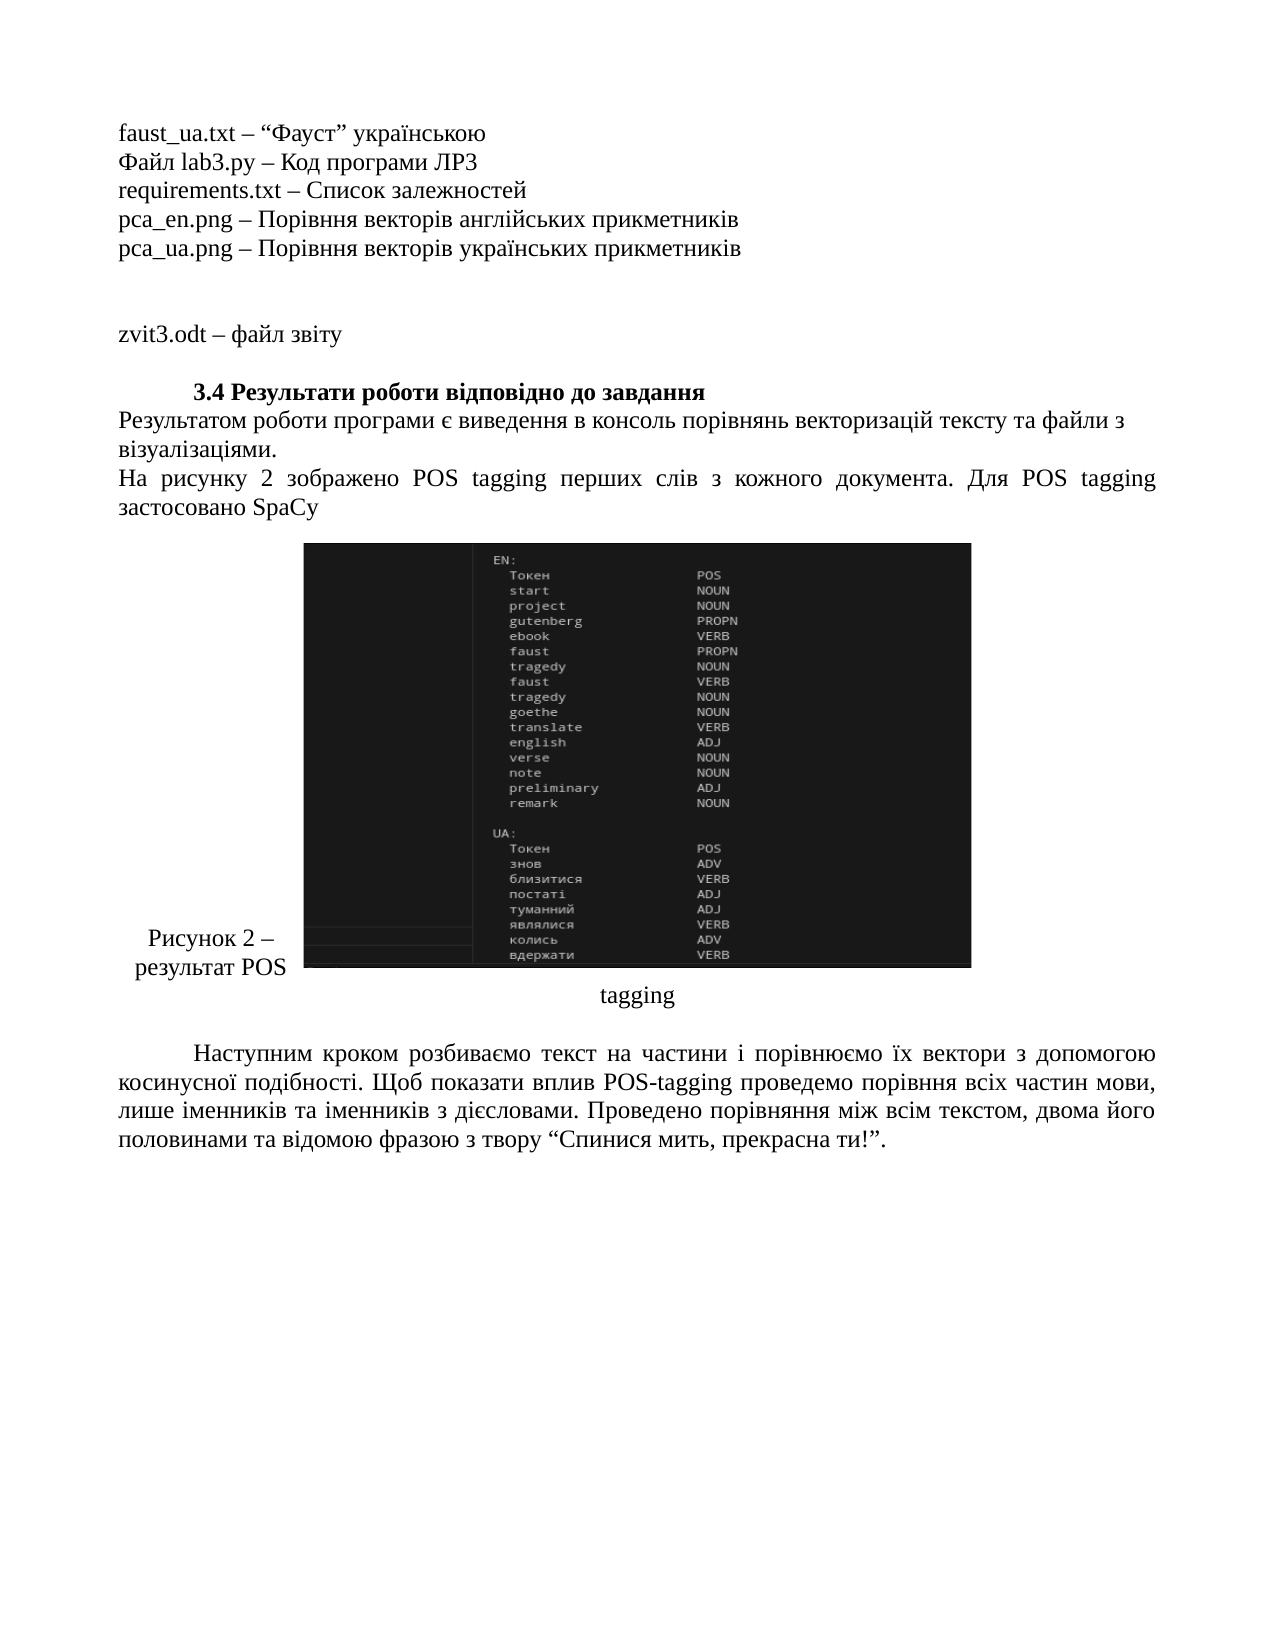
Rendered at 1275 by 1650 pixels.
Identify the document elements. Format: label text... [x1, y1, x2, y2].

text requirements.txt – Список залежностей [118, 176, 1157, 204]
text Рисунок 2 – результат POS tagging [118, 923, 1157, 1009]
text Результатом роботи програми є виведення в консоль порівнянь векторизацій тексту та файли з візуалізаціями. [118, 406, 1157, 463]
text faust_ua.txt – “Фауст” українською [118, 118, 1157, 147]
text pca_ua.png – Порівння векторів українських прикметників [118, 233, 1157, 262]
text Наступним кроком розбиваємо текст на частини і порівнюємо їх вектори з допомогою косинусної подібності. Щоб показати вплив POS-tagging проведемо порівння всіх частин мови, лише іменників та іменників з дієсловами. Проведено порівняння між всім текстом, двома його половинами та відомою фразою з твору “Спинися мить, прекрасна ти!”. [118, 1038, 1157, 1153]
text На рисунку 2 зображено POS tagging перших слів з кожного документа. Для POS tagging застосовано SpaCy [118, 463, 1157, 521]
text pca_en.png – Порівння векторів англійських прикметників [118, 204, 1157, 233]
text Файл lab3.py – Код програми ЛР3 [118, 147, 1157, 176]
text zvit3.odt – файл звіту [118, 319, 1157, 348]
picture [303, 543, 972, 968]
text 3.4 Результати роботи відповідно до завдання [118, 377, 1157, 406]
